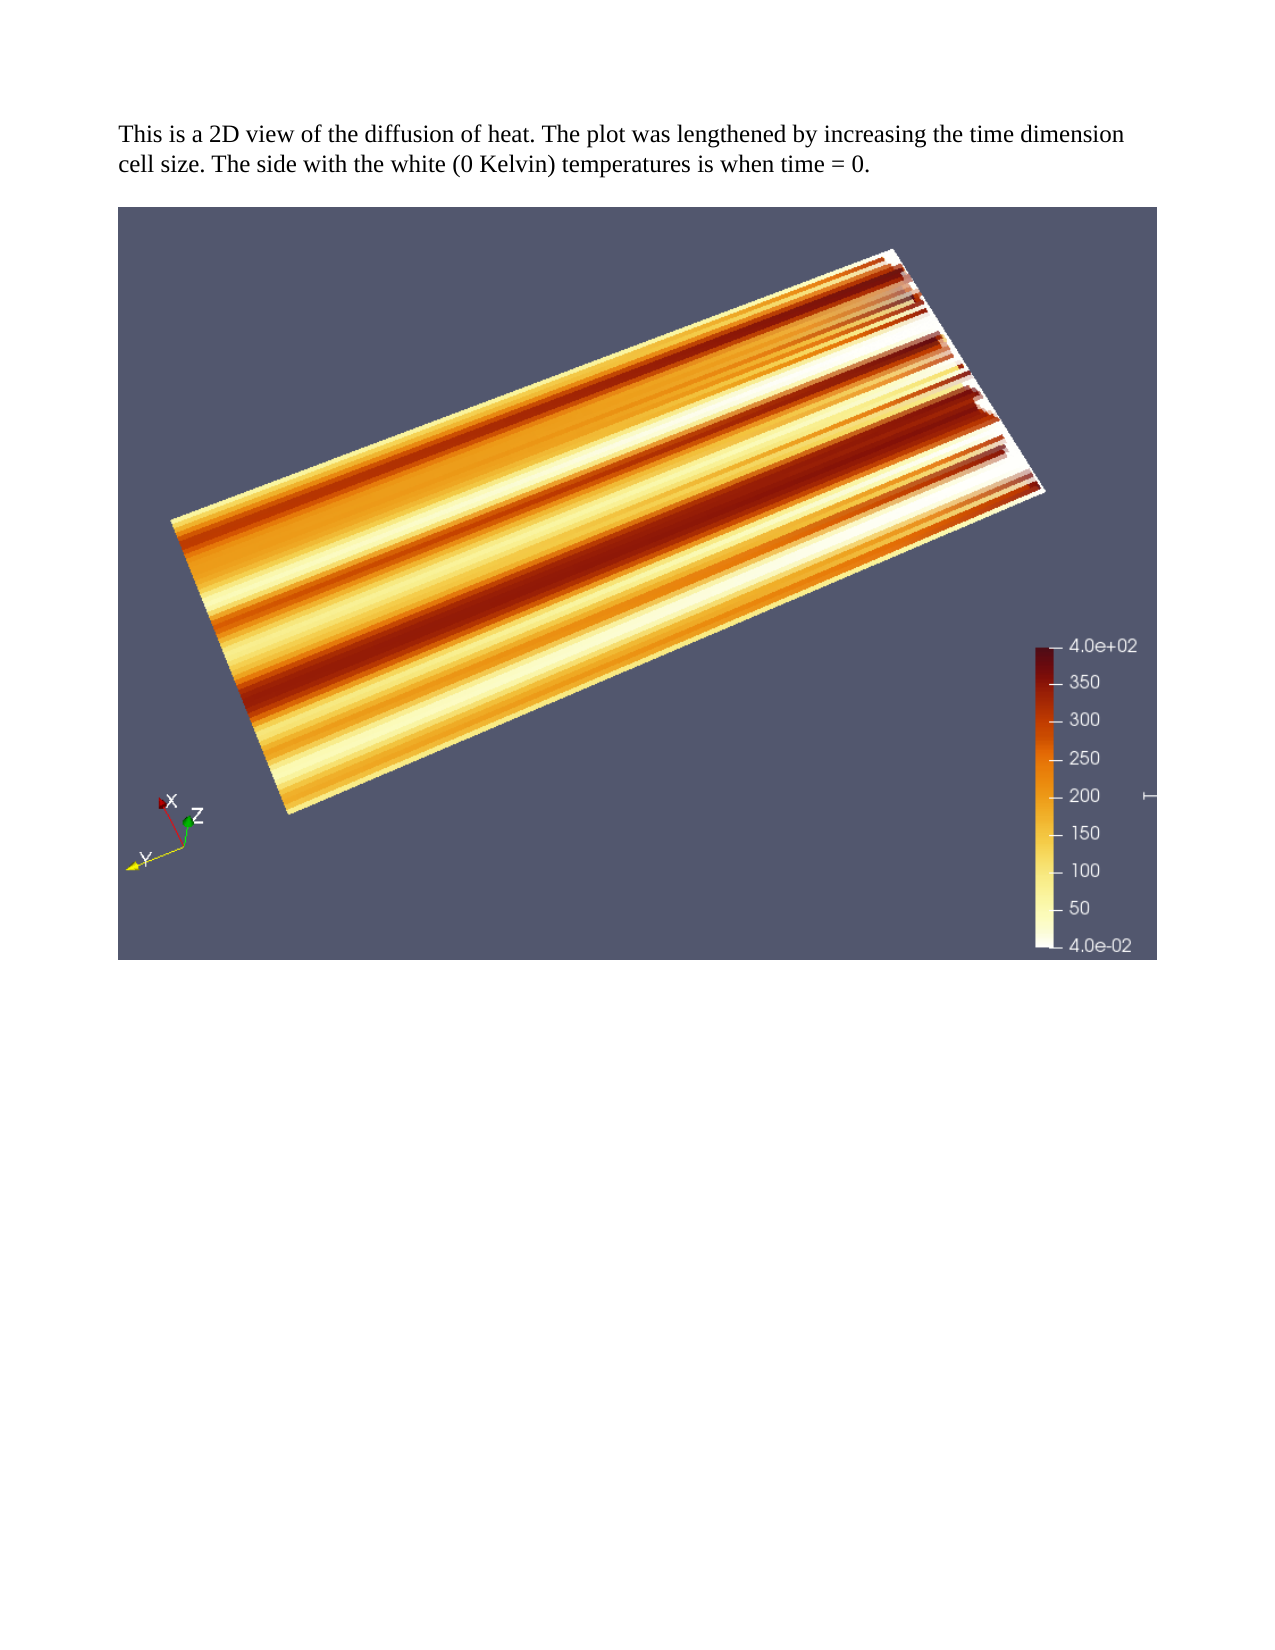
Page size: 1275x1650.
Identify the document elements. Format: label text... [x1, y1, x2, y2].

picture [118, 207, 1157, 960]
text This is a 2D view of the diffusion of heat. The plot was lengthened by increasing the time dimension cell size. The side with the white (0 Kelvin) temperatures is when time = 0. [118, 118, 1157, 177]
